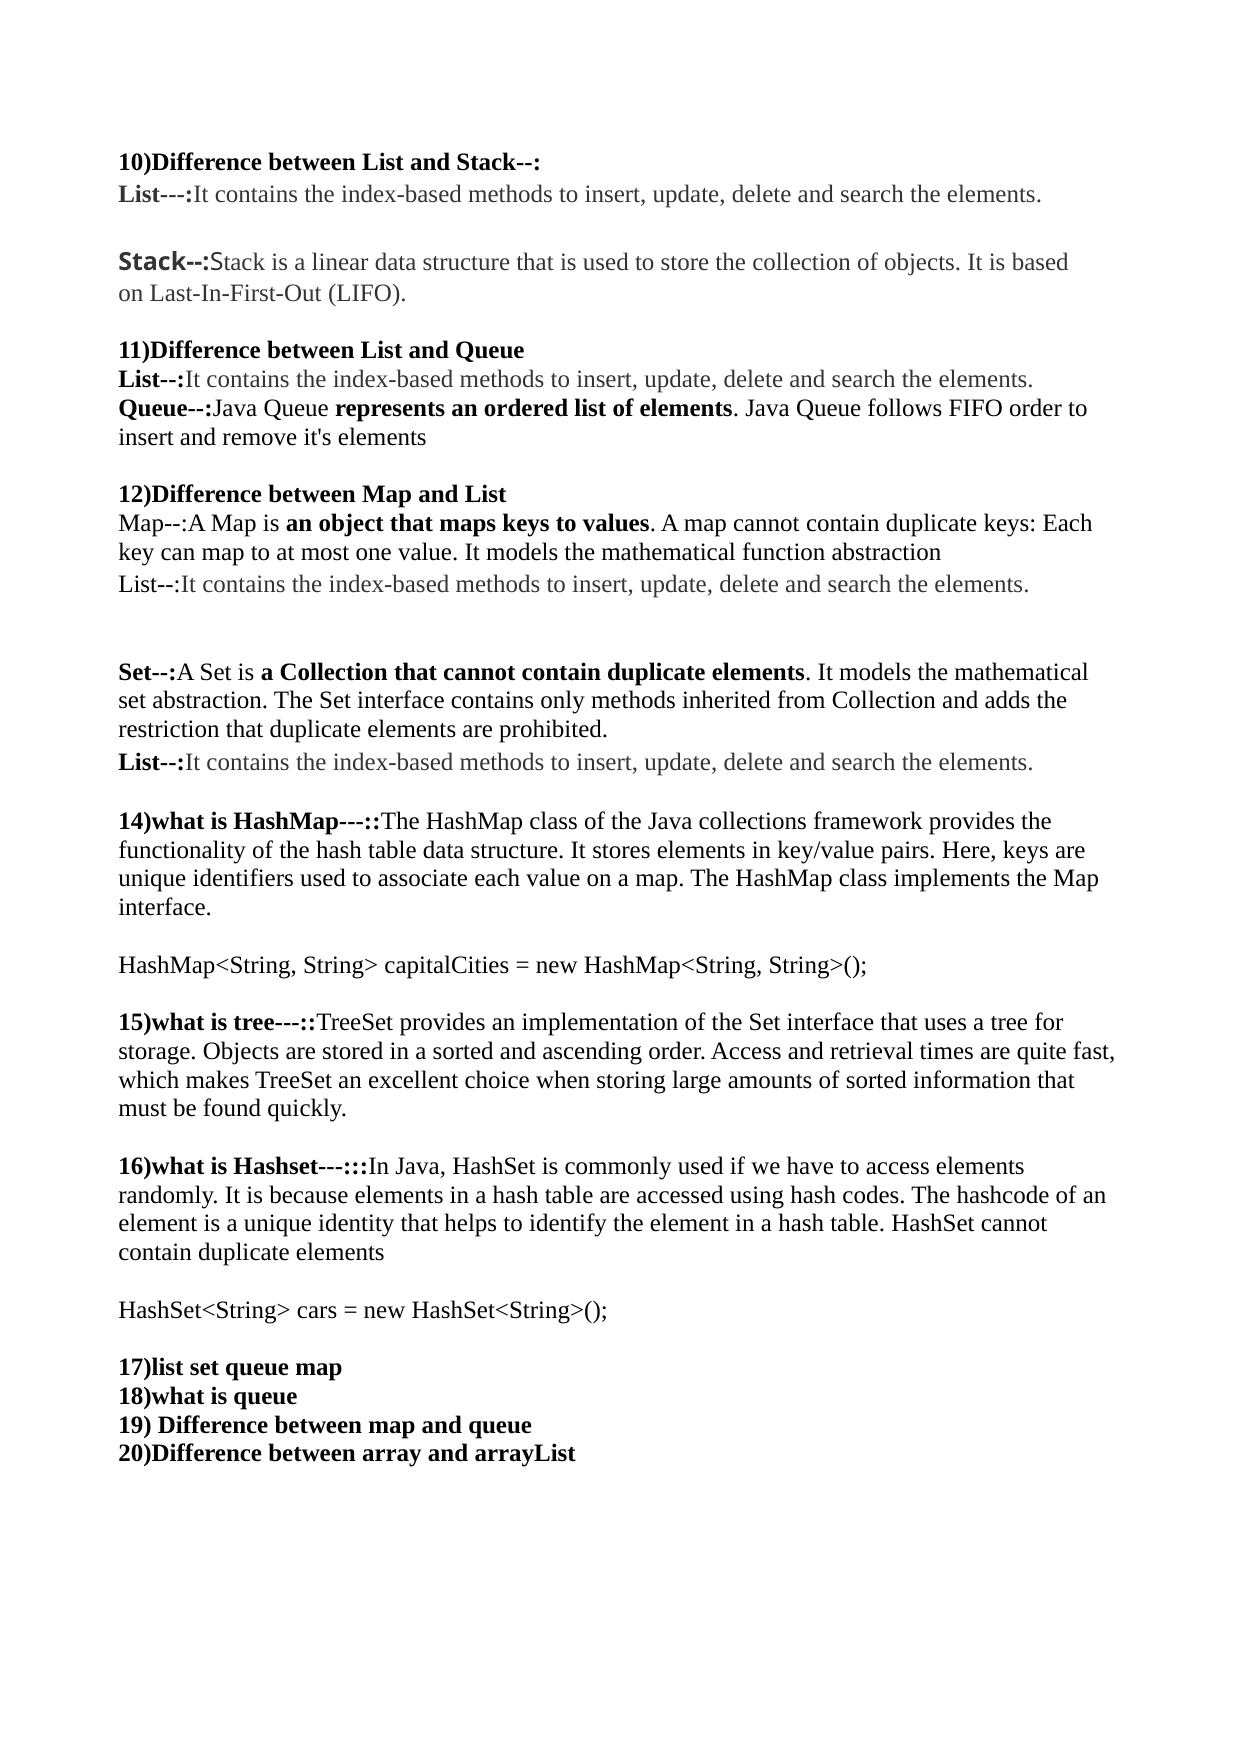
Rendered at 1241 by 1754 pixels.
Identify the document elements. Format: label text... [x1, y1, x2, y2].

text 20)Difference between array and arrayList [118, 1438, 1122, 1467]
text List--:It contains the index-based methods to insert, update, delete and search the elements. [118, 743, 1122, 777]
text List---:It contains the index-based methods to insert, update, delete and search the elements. [118, 176, 1122, 210]
text List--:It contains the index-based methods to insert, update, delete and search the elements. [118, 364, 1122, 393]
text 12)Difference between Map and List [118, 479, 1122, 508]
text List--:It contains the index-based methods to insert, update, delete and search the elements. [118, 565, 1122, 599]
text 18)what is queue [118, 1381, 1122, 1410]
text 17)list set queue map [118, 1352, 1122, 1381]
text Queue--:Java Queue represents an ordered list of elements. Java Queue follows FIFO order to insert and remove it's elements [118, 393, 1122, 450]
text 16)what is Hashset---:::In Java, HashSet is commonly used if we have to access elements randomly. It is because elements in a hash table are accessed using hash codes. The hashcode of an element is a unique identity that helps to identify the element in a hash table. HashSet cannot contain duplicate elements [118, 1151, 1122, 1266]
text 14)what is HashMap---::The HashMap class of the Java collections framework provides the functionality of the hash table data structure. It stores elements in key/value pairs. Here, keys are unique identifiers used to associate each value on a map. The HashMap class implements the Map interface. [118, 806, 1122, 921]
text Set--:A Set is a Collection that cannot contain duplicate elements. It models the mathematical set abstraction. The Set interface contains only methods inherited from Collection and adds the restriction that duplicate elements are prohibited. [118, 657, 1122, 743]
text 15)what is tree---::TreeSet provides an implementation of the Set interface that uses a tree for storage. Objects are stored in a sorted and ascending order. Access and retrieval times are quite fast, which makes TreeSet an excellent choice when storing large amounts of sorted information that must be found quickly. [118, 1007, 1122, 1122]
text 10)Difference between List and Stack--: [118, 147, 1122, 176]
text 19) Difference between map and queue [118, 1410, 1122, 1438]
text HashSet<String> cars = new HashSet<String>(); [118, 1295, 1122, 1323]
text 11)Difference between List and Queue [118, 335, 1122, 364]
text Map--:A Map is an object that maps keys to values. A map cannot contain duplicate keys: Each key can map to at most one value. It models the mathematical function abstraction [118, 508, 1122, 565]
text HashMap<String, String> capitalCities = new HashMap<String, String>(); [118, 950, 1122, 978]
text Stack--:Stack is a linear data structure that is used to store the collection of objects. It is based on Last-In-First-Out (LIFO). [118, 244, 1122, 307]
